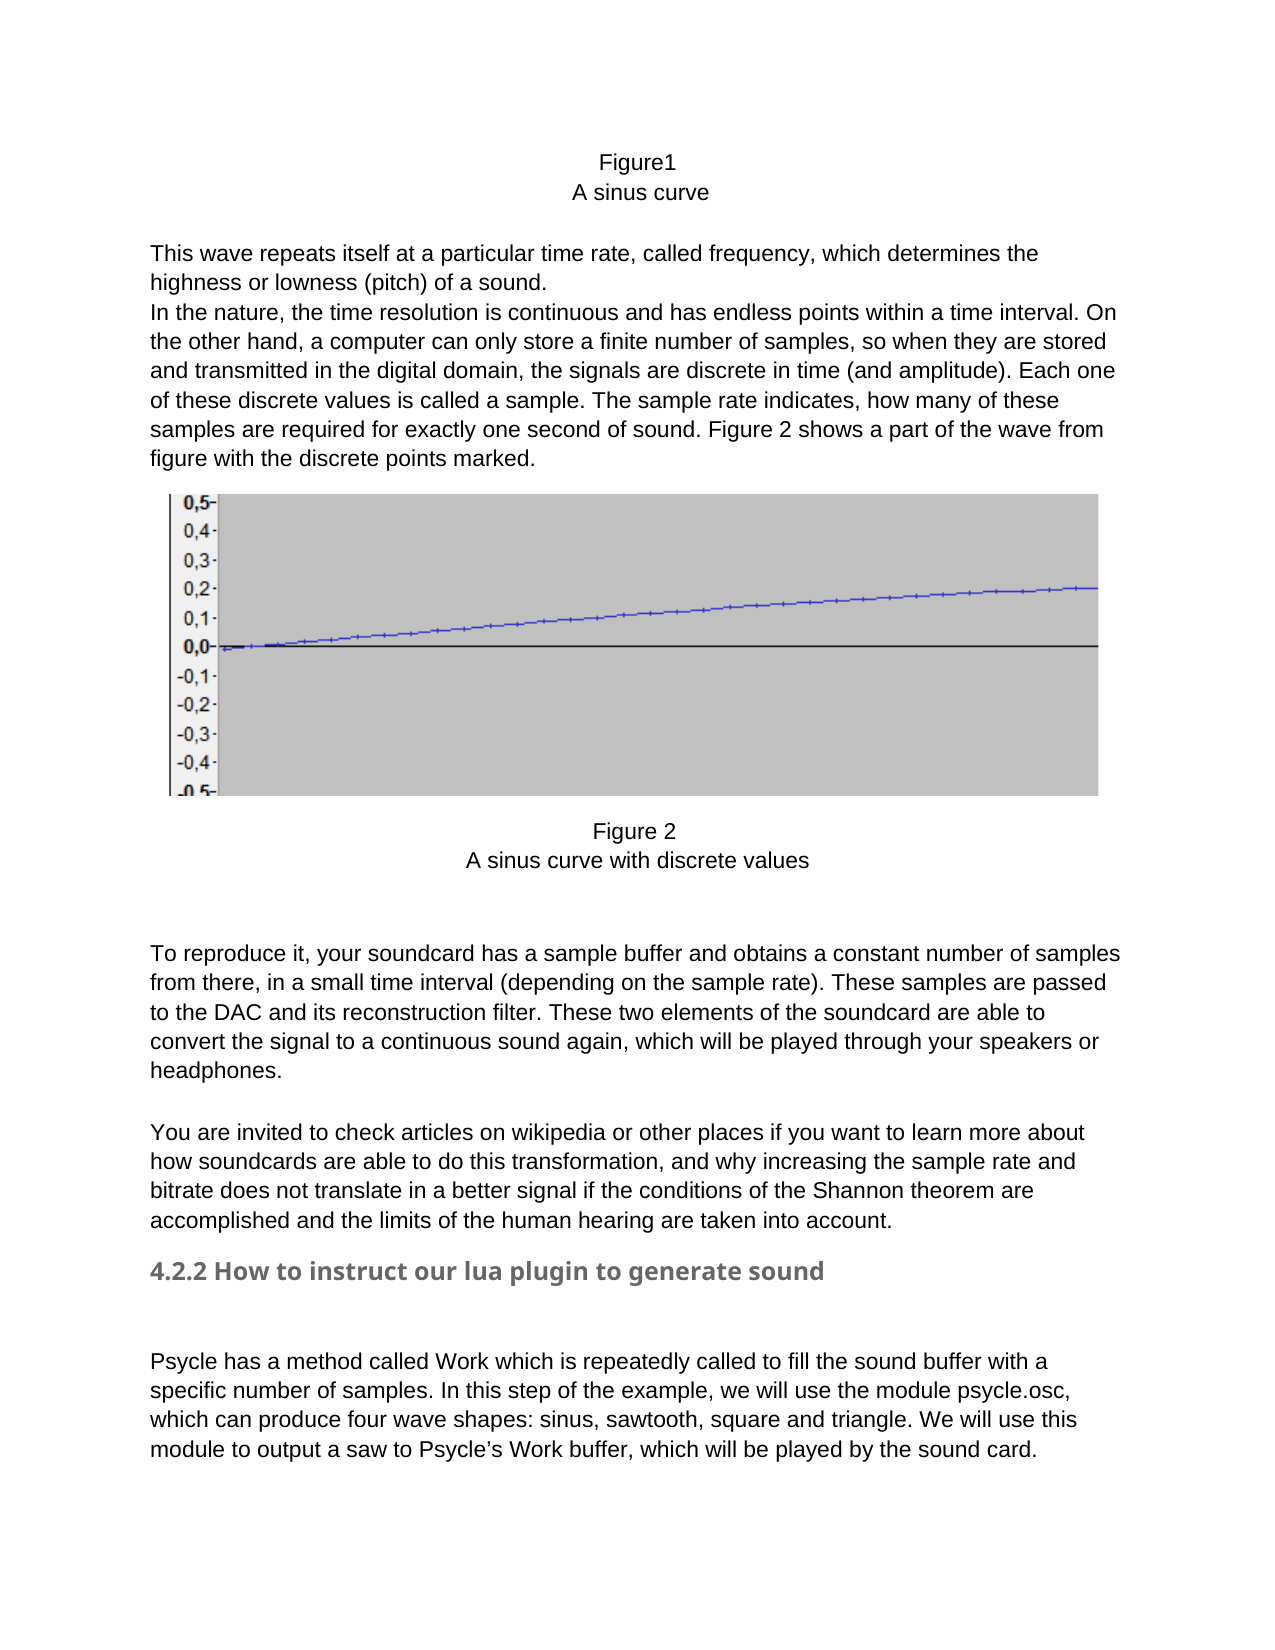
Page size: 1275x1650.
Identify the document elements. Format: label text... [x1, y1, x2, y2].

text This wave repeats itself at a particular time rate, called frequency, which determines the highness or lowness (pitch) of a sound. [150, 241, 1125, 296]
text You are invited to check articles on wikipedia or other places if you want to learn more about how soundcards are able to do this transformation, and why increasing the sample rate and bitrate does not translate in a better signal if the conditions of the Shannon theorem are accomplished and the limits of the human hearing are taken into account. [150, 1119, 1125, 1233]
text A sinus curve [150, 179, 1125, 205]
text To reproduce it, your soundcard has a sample buffer and obtains a constant number of samples from there, in a small time interval (depending on the sample rate). These samples are passed to the DAC and its reconstruction filter. These two elements of the soundcard are able to convert the signal to a continuous sound again, which will be played through your speakers or headphones. [150, 941, 1125, 1084]
subtitle 4.2.2 How to instruct our lua plugin to generate sound [150, 1253, 1125, 1287]
text Psycle has a method called Work which is repeatedly called to fill the sound buffer with a specific number of samples. In this step of the example, we will use the module psycle.osc, which can produce four wave shapes: sinus, sawtooth, square and triangle. We will use this module to output a saw to Psycle’s Work buffer, which will be played by the sound card. [150, 1348, 1125, 1462]
text Figure 2 [150, 818, 1125, 844]
text In the nature, the time resolution is continuous and has endless points within a time interval. On the other hand, a computer can only store a finite number of samples, so when they are stored and transmitted in the digital domain, the signals are discrete in time (and amplitude). Each one of these discrete values is called a sample. The sample rate indicates, how many of these samples are required for exactly one second of sound. Figure 2 shows a part of the wave from figure with the discrete points marked. [150, 299, 1125, 472]
text Figure1 [150, 150, 1125, 176]
picture [168, 494, 1099, 796]
text A sinus curve with discrete values [150, 848, 1125, 873]
